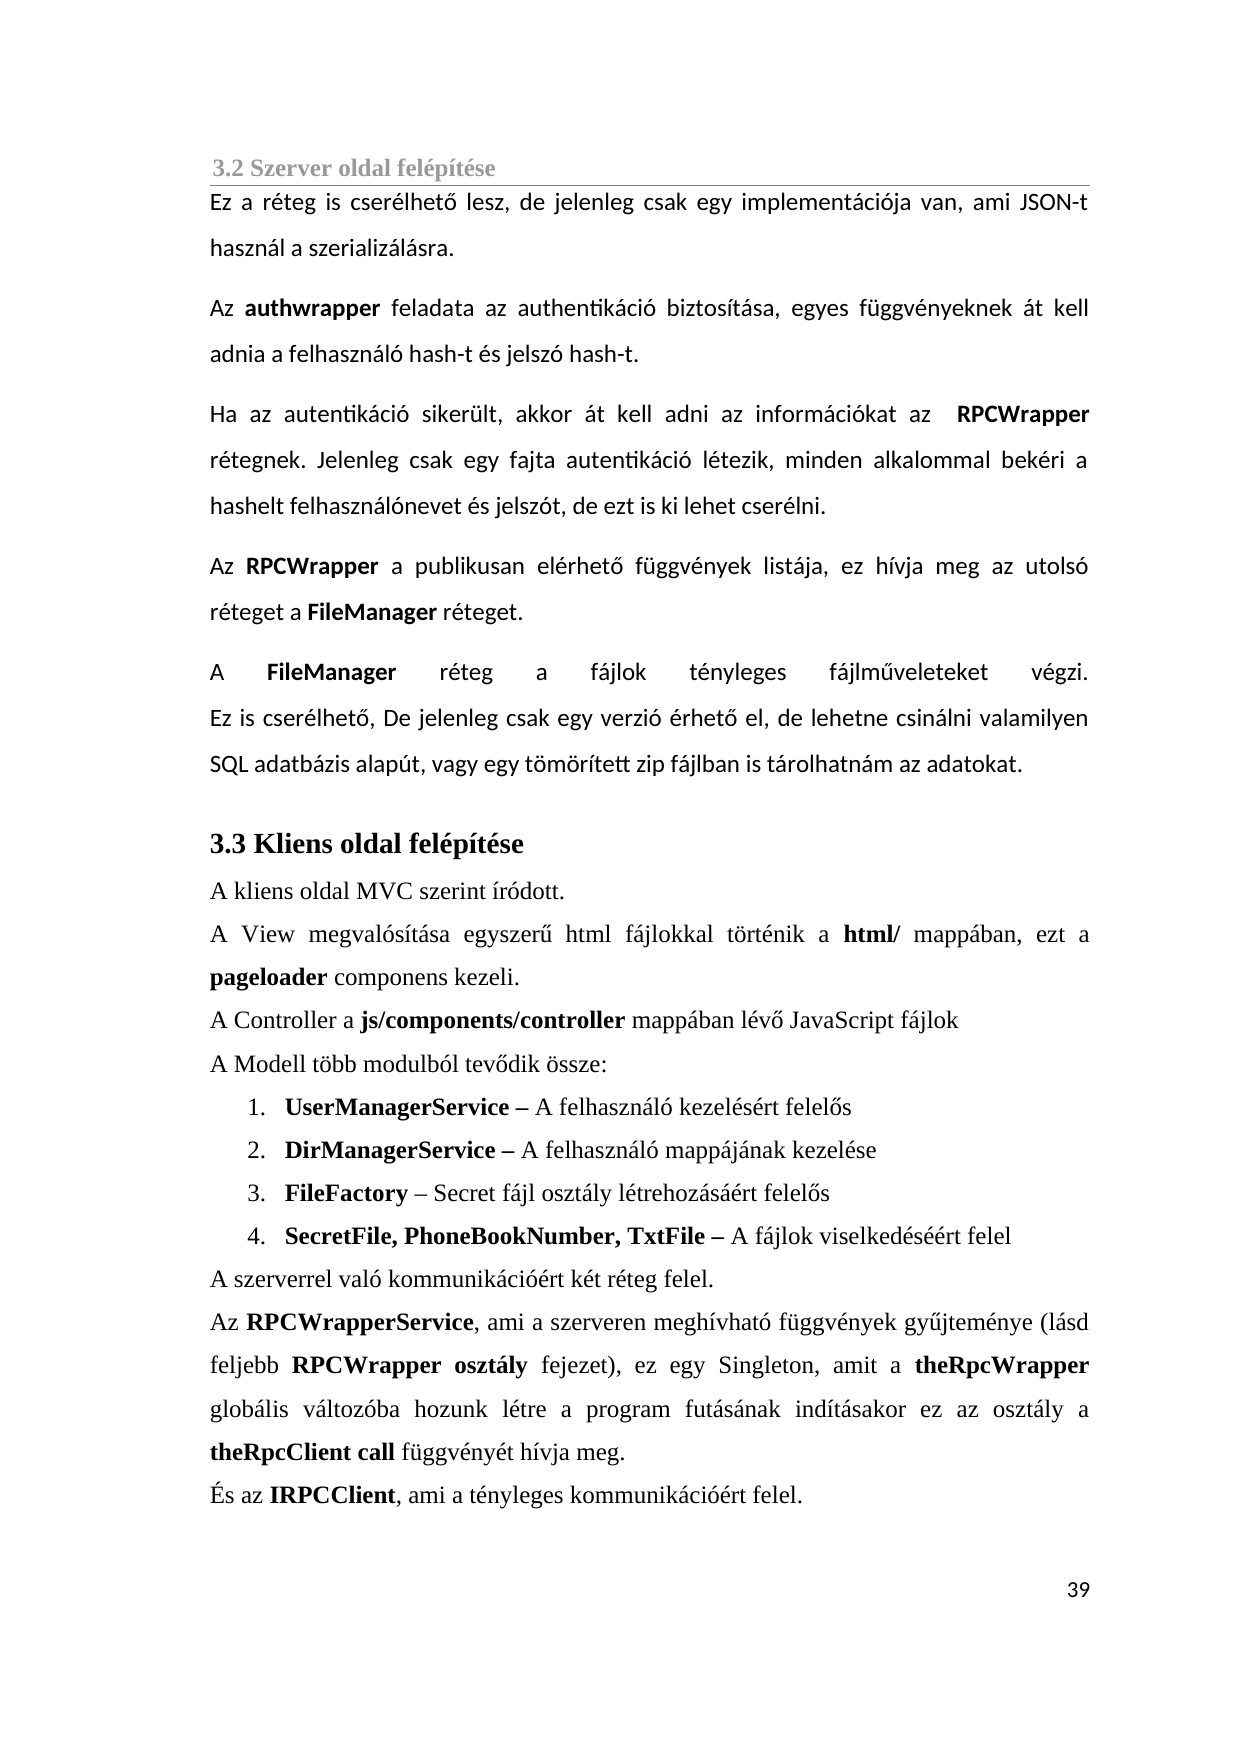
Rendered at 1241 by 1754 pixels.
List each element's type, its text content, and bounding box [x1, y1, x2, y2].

text A Controller a js/components/controller mappában lévő JavaScript fájlok [209, 1006, 1090, 1034]
text Az RPCWrapperService, ami a szerveren meghívható függvények gyűjteménye (lásd feljebb RPCWrapper osztály fejezet), ez egy Singleton, amit a theRpcWrapper globális változóba hozunk létre a program futásának indításakor ez az osztály a theRpcClient call függvényét hívja meg. [209, 1307, 1090, 1466]
text A View megvalósítása egyszerű html fájlokkal történik a html/ mappában, ezt a pageloader componens kezeli. [209, 919, 1090, 991]
list SecretFile, PhoneBookNumber, TxtFile – A fájlok viselkedéséért felel [247, 1221, 1090, 1250]
list FileFactory – Secret fájl osztály létrehozásáért felelős [247, 1178, 1090, 1207]
text Az authwrapper feladata az authentikáció biztosítása, egyes függvényeknek át kell adnia a felhasználó hash-t és jelszó hash-t. [209, 293, 1090, 369]
text Ez a réteg is cserélhető lesz, de jelenleg csak egy implementációja van, ami JSON-t használ a szerializálásra. [209, 187, 1090, 263]
text Az RPCWrapper a publikusan elérhető függvények listája, ez hívja meg az utolsó réteget a FileManager réteget. [209, 550, 1090, 627]
list UserManagerService – A felhasználó kezelésért felelős [247, 1092, 1090, 1121]
text Ha az autentikáció sikerült, akkor át kell adni az információkat az RPCWrapper rétegnek. Jelenleg csak egy fajta autentikáció létezik, minden alkalommal bekéri a hashelt felhasználónevet és jelszót, de ezt is ki lehet cserélni. [209, 399, 1090, 521]
text A FileManager réteg a fájlok tényleges fájlműveleteket végzi. Ez is cserélhető, De jelenleg csak egy verzió érhető el, de lehetne csinálni valamilyen SQL adatbázis alapút, vagy egy tömörített zip fájlban is tárolhatnám az adatokat. [209, 656, 1090, 778]
subtitle Kliens oldal felépítése [209, 826, 1090, 859]
text A kliens oldal MVC szerint íródott. [209, 876, 1090, 905]
text A szerverrel való kommunikációért két réteg felel. [209, 1264, 1090, 1293]
list DirManagerService – A felhasználó mappájának kezelése [247, 1135, 1090, 1164]
text És az IRPCClient, ami a tényleges kommunikációért felel. [209, 1480, 1090, 1509]
text A Modell több modulból tevődik össze: [209, 1049, 1090, 1077]
